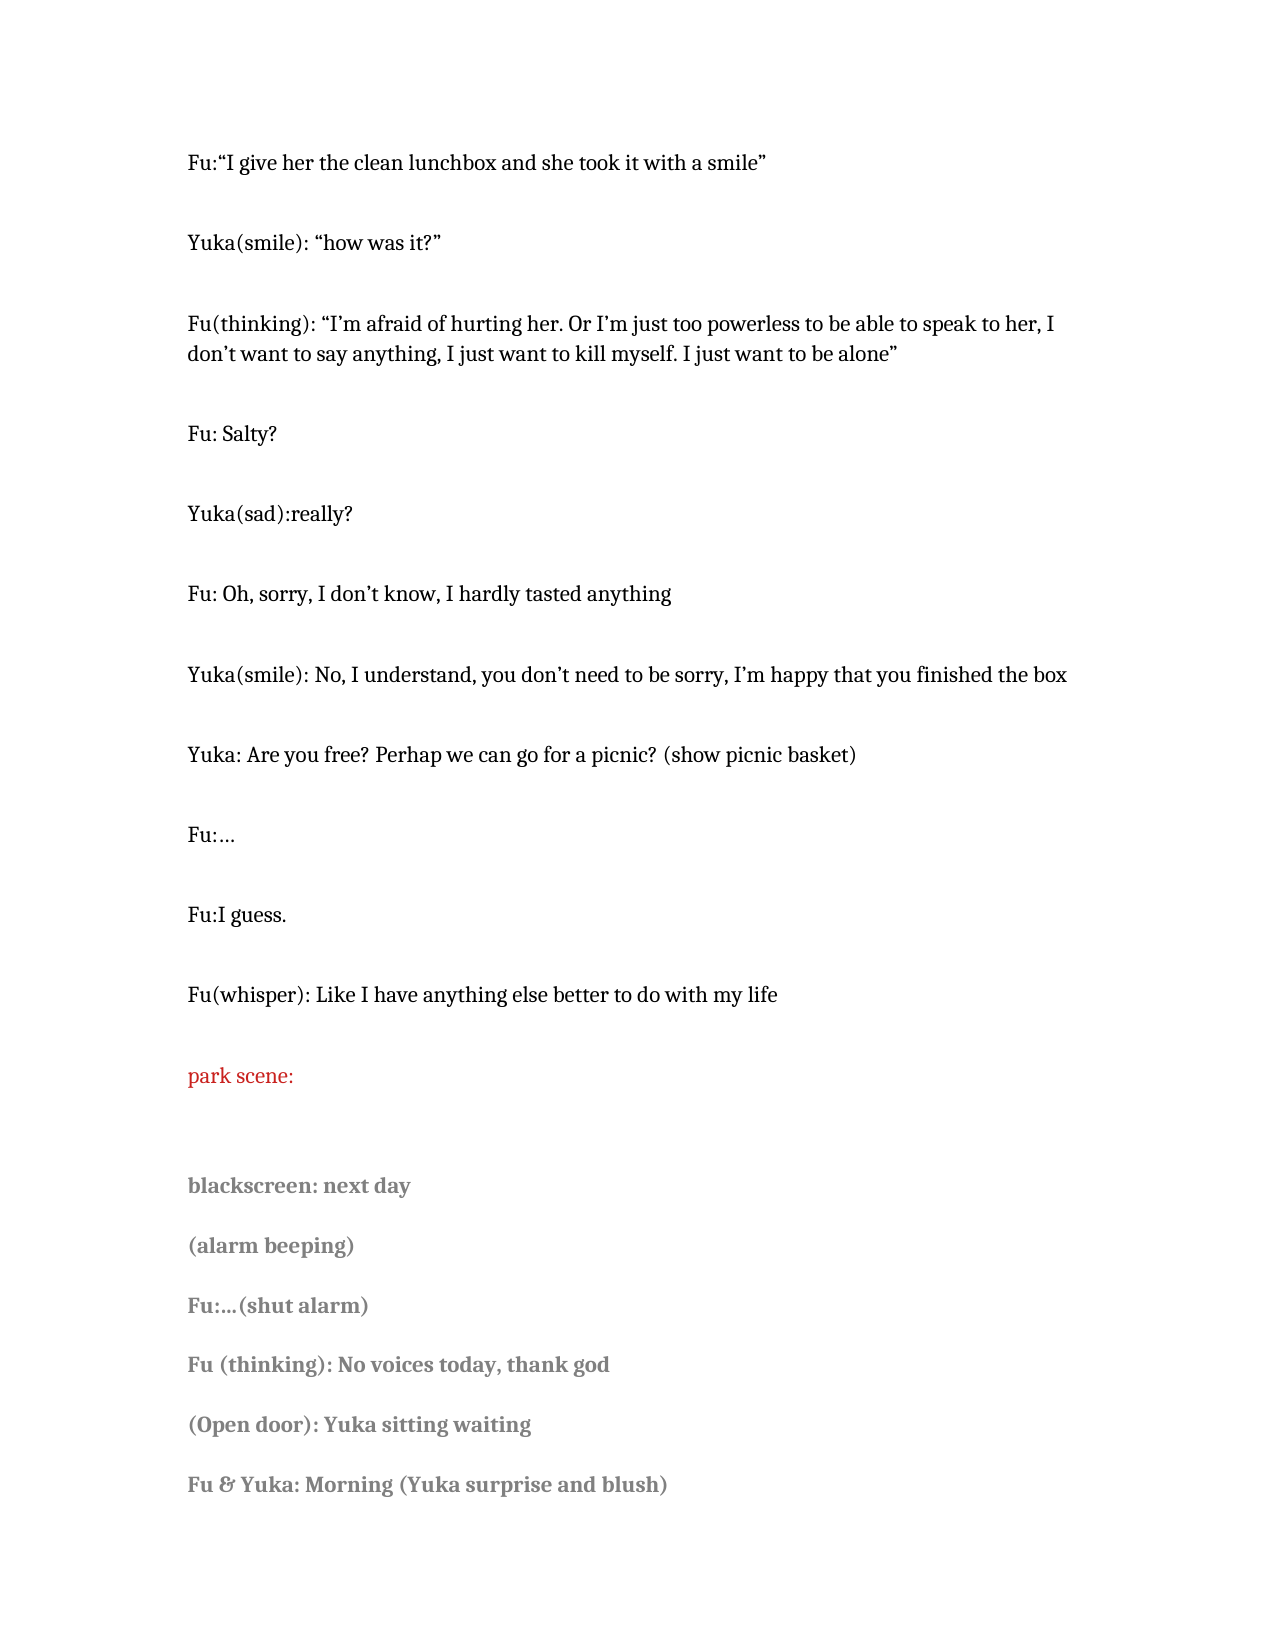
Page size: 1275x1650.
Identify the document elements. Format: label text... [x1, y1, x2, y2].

text Fu:I guess. [187, 902, 1087, 928]
text park scene: [187, 1062, 1087, 1089]
text Fu: Oh, sorry, I don’t know, I hardly tasted anything [187, 581, 1087, 608]
text blackscreen: next day [187, 1173, 1087, 1199]
text (Open door): Yuka sitting waiting [187, 1412, 1087, 1438]
text Fu(thinking): “I’m afraid of hurting her. Or I’m just too powerless to be able to speak to her, I don’t want to say anything, I just want to kill myself. I just want to be alone” [187, 310, 1087, 367]
text Fu:… [187, 822, 1087, 848]
text Yuka: Are you free? Perhap we can go for a picnic? (show picnic basket) [187, 742, 1087, 768]
text Fu: Salty? [187, 421, 1087, 447]
text Fu(whisper): Like I have anything else better to do with my life [187, 982, 1087, 1009]
text Fu (thinking): No voices today, thank god [187, 1352, 1087, 1379]
text Yuka(sad):really? [187, 501, 1087, 527]
text (alarm beeping) [187, 1233, 1087, 1259]
text Yuka(smile): “how was it?” [187, 230, 1087, 257]
text Fu:“I give her the clean lunchbox and she took it with a smile” [187, 150, 1087, 176]
text Fu & Yuka: Morning (Yuka surprise and blush) [187, 1472, 1087, 1498]
text Yuka(smile): No, I understand, you don’t need to be sorry, I’m happy that you finished the box [187, 661, 1087, 688]
text Fu:…(shut alarm) [187, 1293, 1087, 1319]
